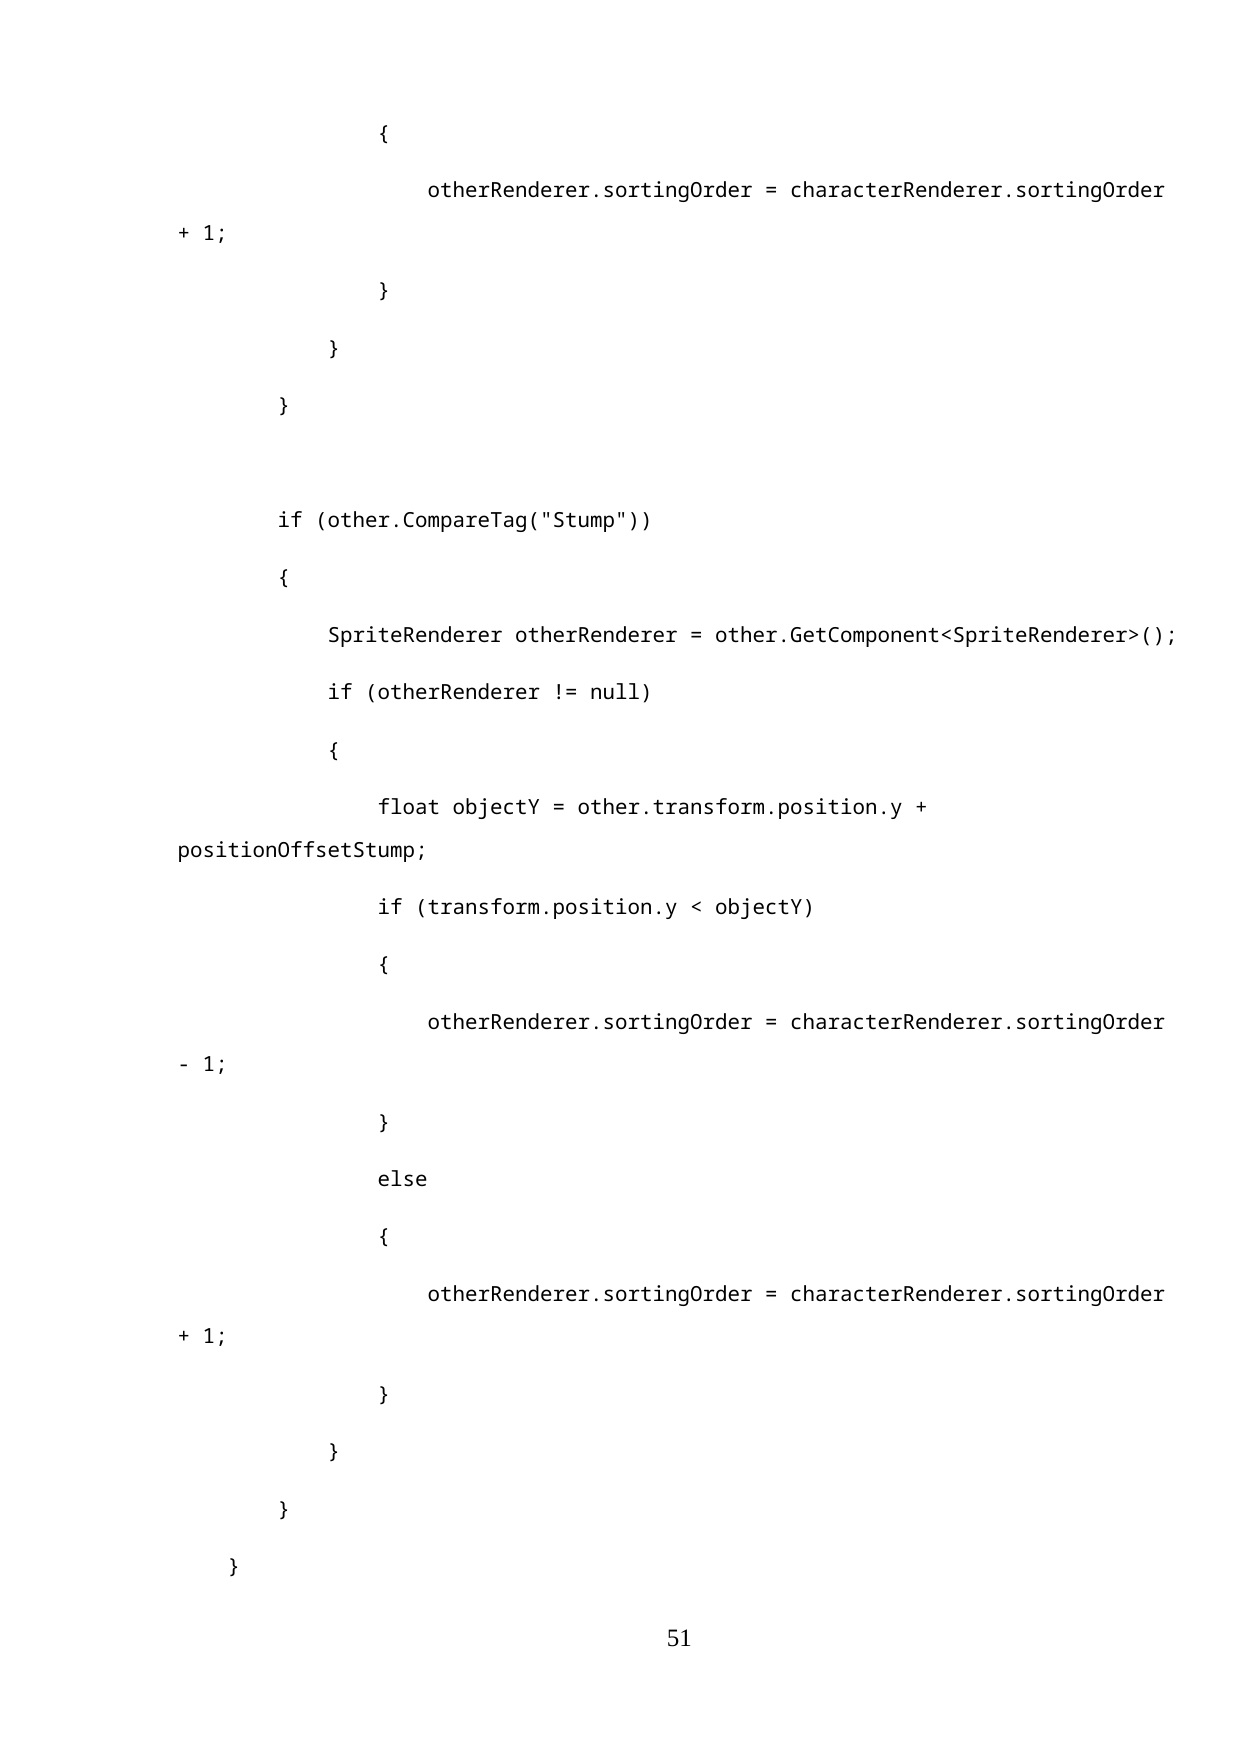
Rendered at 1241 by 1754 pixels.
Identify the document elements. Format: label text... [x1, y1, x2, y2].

text } [177, 1494, 1181, 1522]
text { [177, 735, 1181, 763]
text } [177, 390, 1181, 419]
text { [177, 118, 1181, 147]
text if (other.CompareTag("Stump")) [177, 505, 1181, 533]
text { [177, 1222, 1181, 1250]
text } [177, 1436, 1181, 1465]
text { [177, 949, 1181, 978]
text if (transform.position.y < objectY) [177, 892, 1181, 921]
text otherRenderer.sortingOrder = characterRenderer.sortingOrder + 1; [177, 176, 1181, 247]
text float objectY = other.transform.position.y + positionOffsetStump; [177, 792, 1181, 863]
text otherRenderer.sortingOrder = characterRenderer.sortingOrder + 1; [177, 1279, 1181, 1350]
text } [177, 333, 1181, 361]
text } [177, 1107, 1181, 1135]
text if (otherRenderer != null) [177, 677, 1181, 706]
text } [177, 1551, 1181, 1580]
text } [177, 276, 1181, 304]
text } [177, 1379, 1181, 1407]
text else [177, 1164, 1181, 1193]
text SpriteRenderer otherRenderer = other.GetComponent<SpriteRenderer>(); [177, 620, 1181, 648]
text { [177, 562, 1181, 591]
text otherRenderer.sortingOrder = characterRenderer.sortingOrder - 1; [177, 1007, 1181, 1078]
